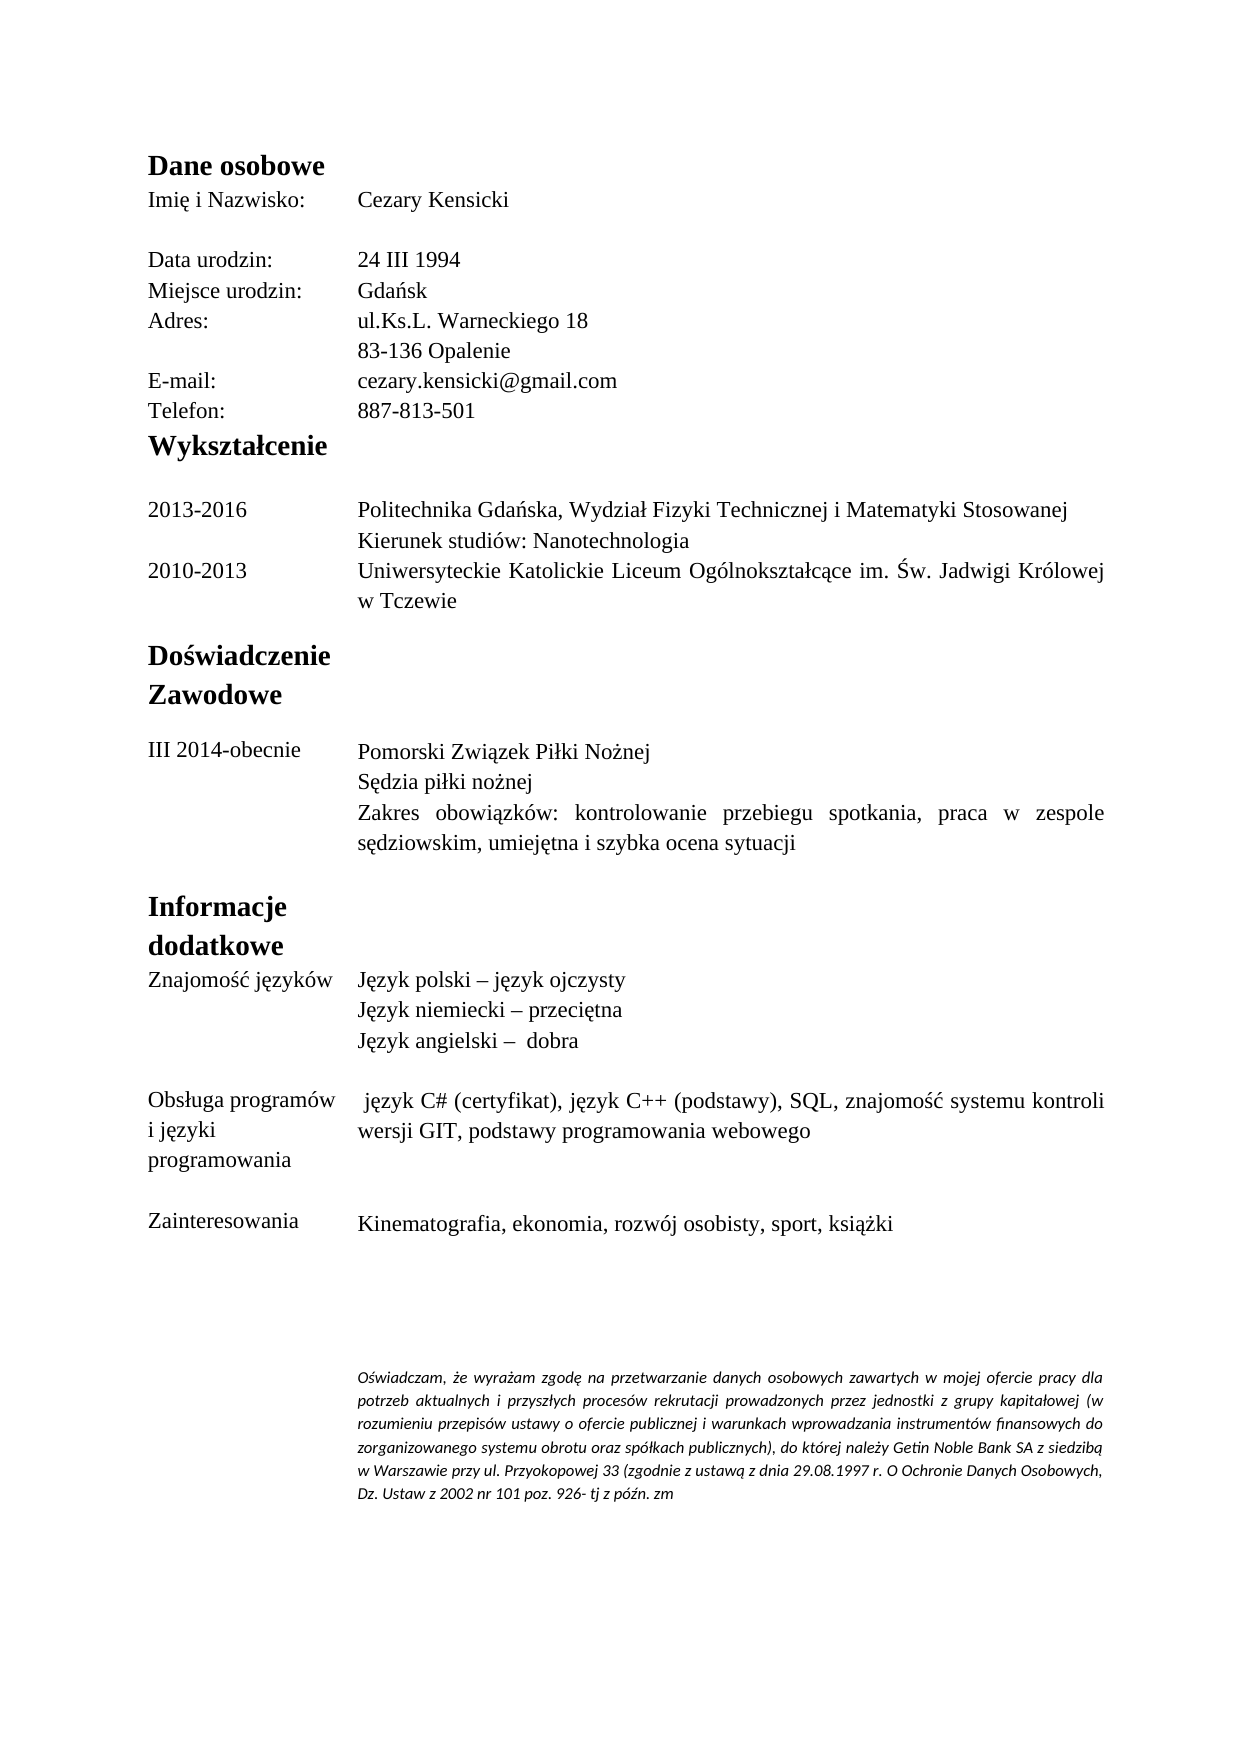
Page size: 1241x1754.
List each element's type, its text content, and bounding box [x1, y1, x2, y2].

text Obsługa programów [148, 1086, 357, 1112]
text Cezary Kensicki [357, 186, 1105, 212]
text Wykształcenie [148, 428, 357, 461]
text Kinematografia, ekonomia, rozwój osobisty, sport, książki [357, 1210, 1105, 1236]
text Pomorski Związek Piłki Nożnej [357, 738, 1105, 764]
text Uniwersyteckie Katolickie Liceum Ogólnokształcące im. Św. Jadwigi Królowej w Tczewie [357, 557, 1105, 613]
text Adres: [148, 307, 357, 333]
text Miejsce urodzin: [148, 277, 357, 303]
text 24 III 1994 [357, 247, 1105, 273]
text Dane osobowe [148, 148, 357, 181]
text Język angielski – dobra [357, 1027, 1105, 1053]
text Data urodzin: [148, 247, 357, 273]
text 2013-2016 [148, 497, 357, 523]
text ul.Ks.L. Warneckiego 18 [357, 307, 1105, 333]
text 83-136 Opalenie [357, 337, 1105, 363]
text 2010-2013 [148, 557, 357, 583]
text III 2014-obecnie [148, 736, 357, 762]
text Sędzia piłki nożnej [357, 768, 1105, 795]
text Gdańsk [357, 277, 1105, 303]
text Znajomość języków [148, 966, 357, 993]
text Telefon: [148, 398, 357, 424]
text Język niemiecki – przeciętna [357, 997, 1105, 1023]
text Język polski – język ojczysty [357, 966, 1105, 993]
text Informacje dodatkowe [148, 889, 357, 961]
text Kierunek studiów: Nanotechnologia [357, 527, 1105, 553]
text Imię i Nazwisko: [148, 186, 357, 212]
text Zakres obowiązków: kontrolowanie przebiegu spotkania, praca w zespole sędziowskim, umiejętna i szybka ocena sytuacji [357, 799, 1105, 855]
text Politechnika Gdańska, Wydział Fizyki Technicznej i Matematyki Stosowanej [357, 497, 1105, 523]
text 887-813-501 [357, 398, 1105, 424]
text cezary.kensicki@gmail.com [357, 367, 1105, 394]
text i języki programowania [148, 1116, 357, 1173]
text E-mail: [148, 367, 357, 394]
text język C# (certyfikat), język C++ (podstawy), SQL, znajomość systemu kontroli wersji GIT, podstawy programowania webowego [357, 1087, 1105, 1144]
text Oświadczam, że wyrażam zgodę na przetwarzanie danych osobowych zawartych w mojej ofercie pracy dla potrzeb aktualnych i przyszłych procesów rekrutacji prowadzonych przez jednostki z grupy kapitałowej (w rozumieniu przepisów ustawy o ofercie publicznej i warunkach wprowadzania instrumentów finansowych do zorganizowanego systemu obrotu oraz spółkach publicznych), do której należy Getin Noble Bank SA z siedzibą w Warszawie przy ul. Przyokopowej 33 (zgodnie z ustawą z dnia 29.08.1997 r. O Ochronie Danych Osobowych, Dz. Ustaw z 2002 nr 101 poz. 926- tj z późn. zm [357, 1367, 1105, 1504]
text Doświadczenie Zawodowe [148, 638, 357, 710]
text Zainteresowania [148, 1207, 357, 1233]
